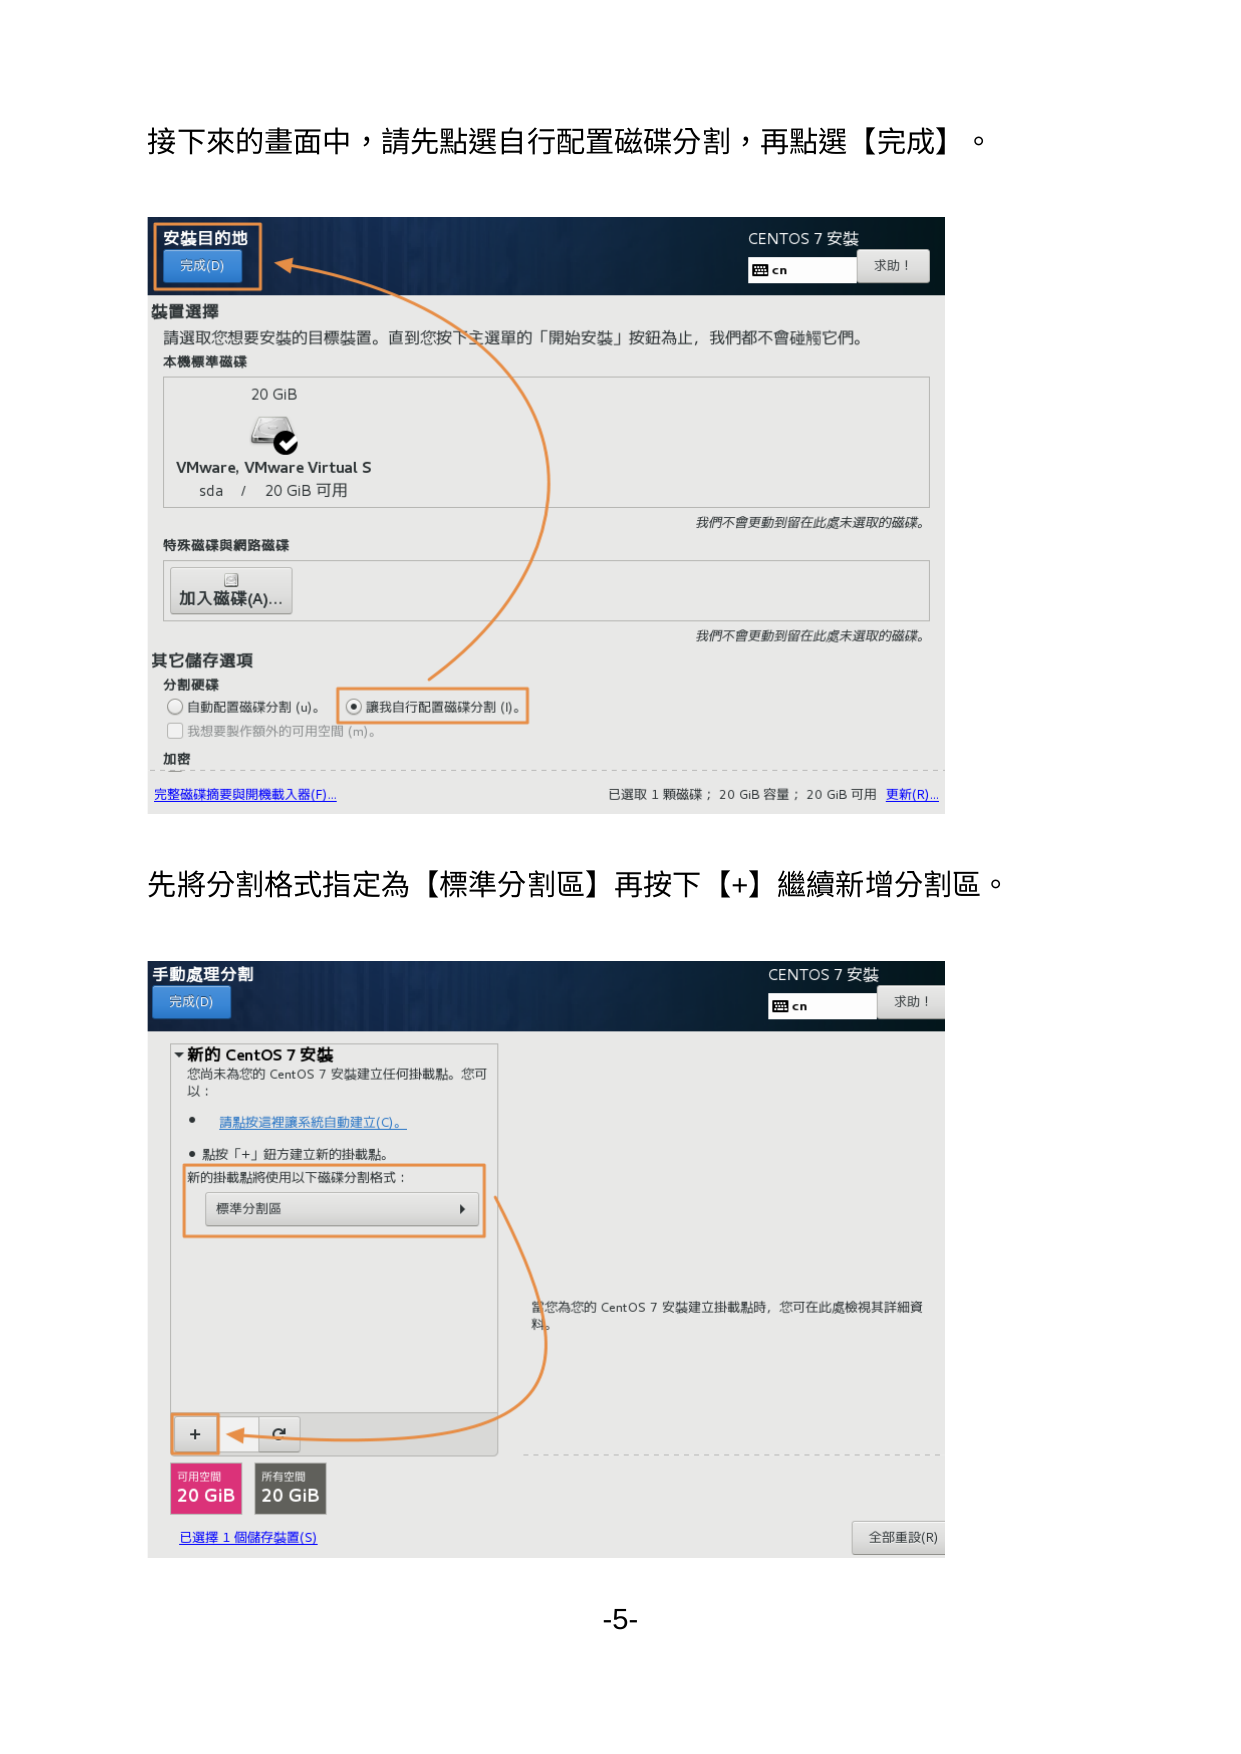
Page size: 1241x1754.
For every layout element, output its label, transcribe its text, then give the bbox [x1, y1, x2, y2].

text 接下來的畫面中，請先點選自行配置磁碟分割，再點選【完成】。 [148, 118, 1122, 160]
picture [147, 961, 945, 1558]
text 先將分割格式指定為【標準分割區】再按下【+】繼續新增分割區。 [148, 862, 1122, 904]
picture [147, 217, 945, 814]
